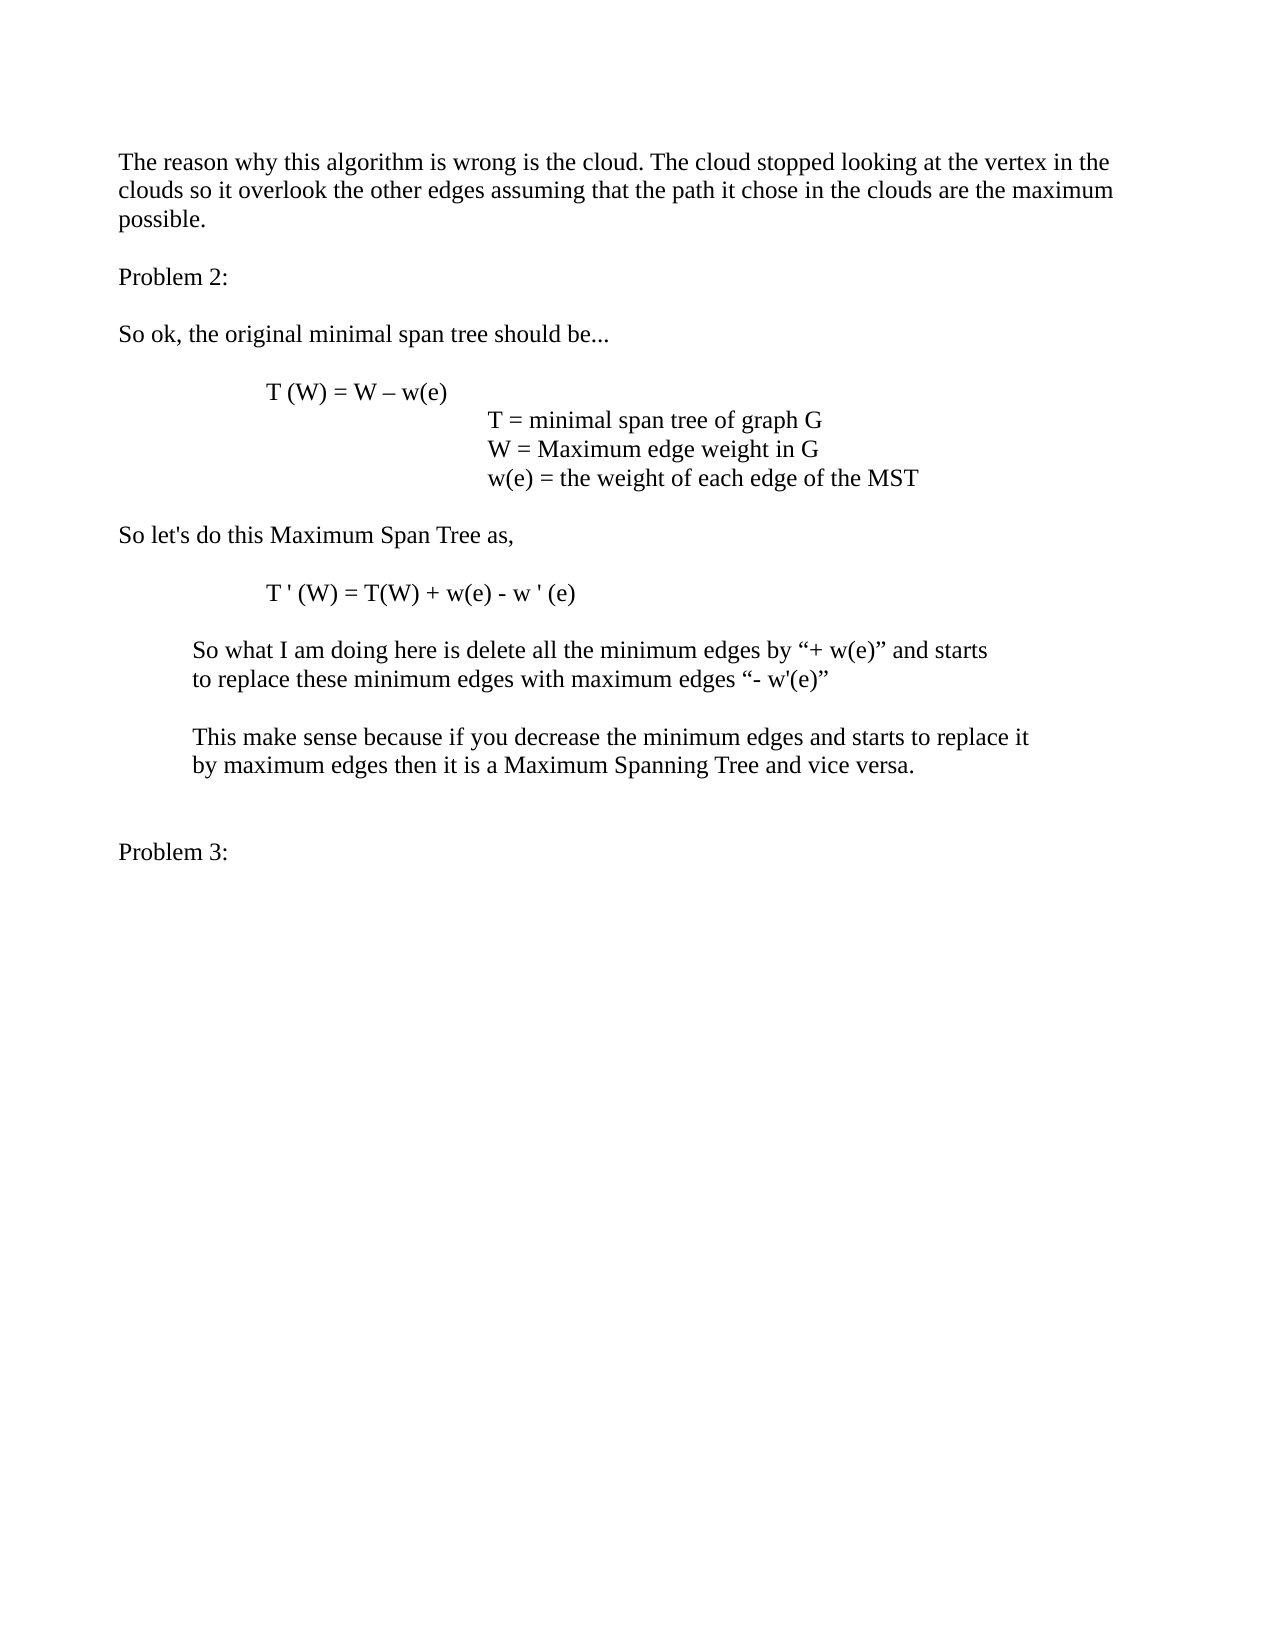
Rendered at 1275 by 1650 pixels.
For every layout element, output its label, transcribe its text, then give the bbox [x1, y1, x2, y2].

text Problem 3: [118, 837, 1157, 866]
text by maximum edges then it is a Maximum Spanning Tree and vice versa. [118, 751, 1157, 779]
text T = minimal span tree of graph G [118, 406, 1157, 434]
text to replace these minimum edges with maximum edges “- w'(e)” [118, 664, 1157, 693]
text W = Maximum edge weight in G [118, 434, 1157, 463]
text This make sense because if you decrease the minimum edges and starts to replace it [118, 722, 1157, 751]
text T ' (W) = T(W) + w(e) - w ' (e) [118, 578, 1157, 607]
text So what I am doing here is delete all the minimum edges by “+ w(e)” and starts [118, 636, 1157, 664]
text T (W) = W – w(e) [118, 377, 1157, 406]
text So let's do this Maximum Span Tree as, [118, 521, 1157, 549]
text The reason why this algorithm is wrong is the cloud. The cloud stopped looking at the vertex in the clouds so it overlook the other edges assuming that the path it chose in the clouds are the maximum possible. [118, 147, 1157, 233]
text So ok, the original minimal span tree should be... [118, 319, 1157, 348]
text w(e) = the weight of each edge of the MST [118, 463, 1157, 492]
text Problem 2: [118, 262, 1157, 291]
